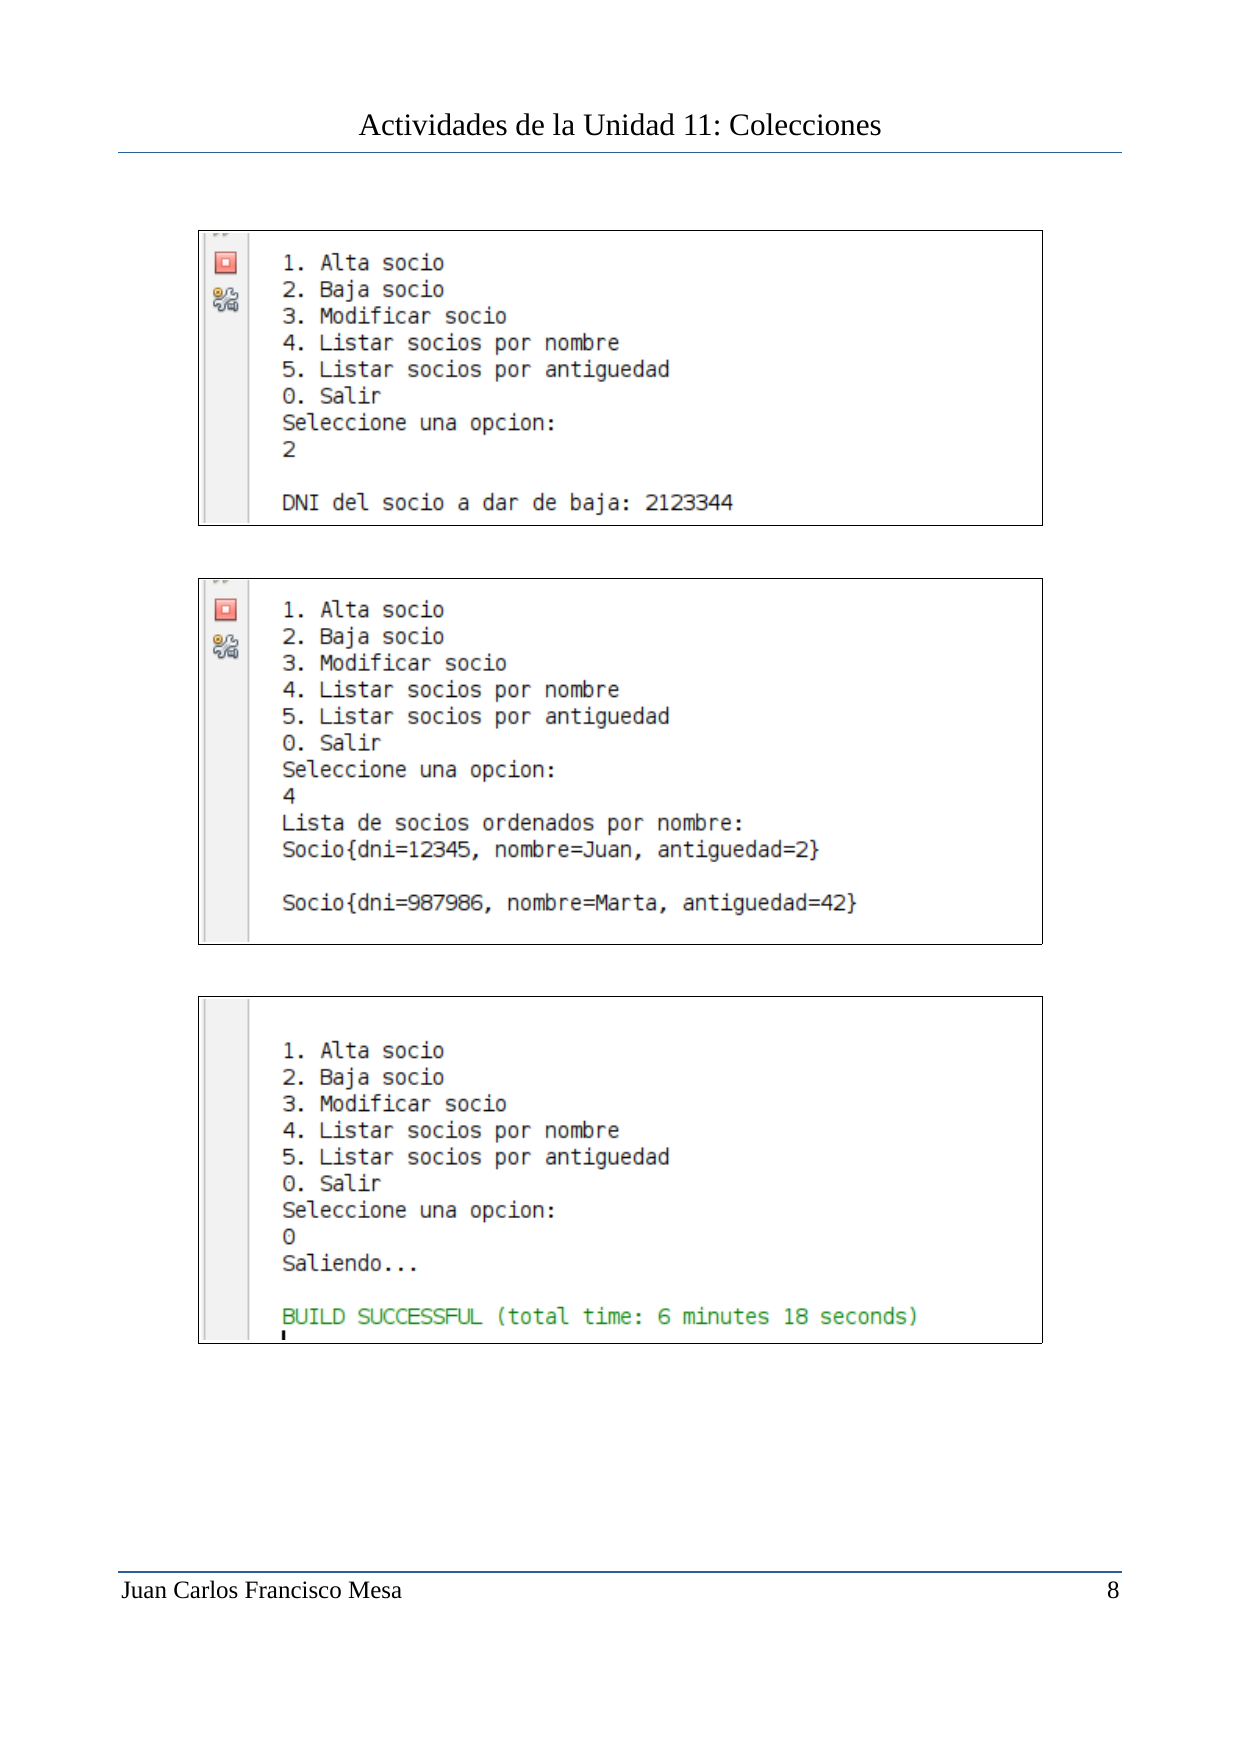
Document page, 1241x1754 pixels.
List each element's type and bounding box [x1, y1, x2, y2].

picture [201, 999, 1039, 1340]
picture [201, 580, 1039, 942]
picture [201, 233, 1039, 523]
